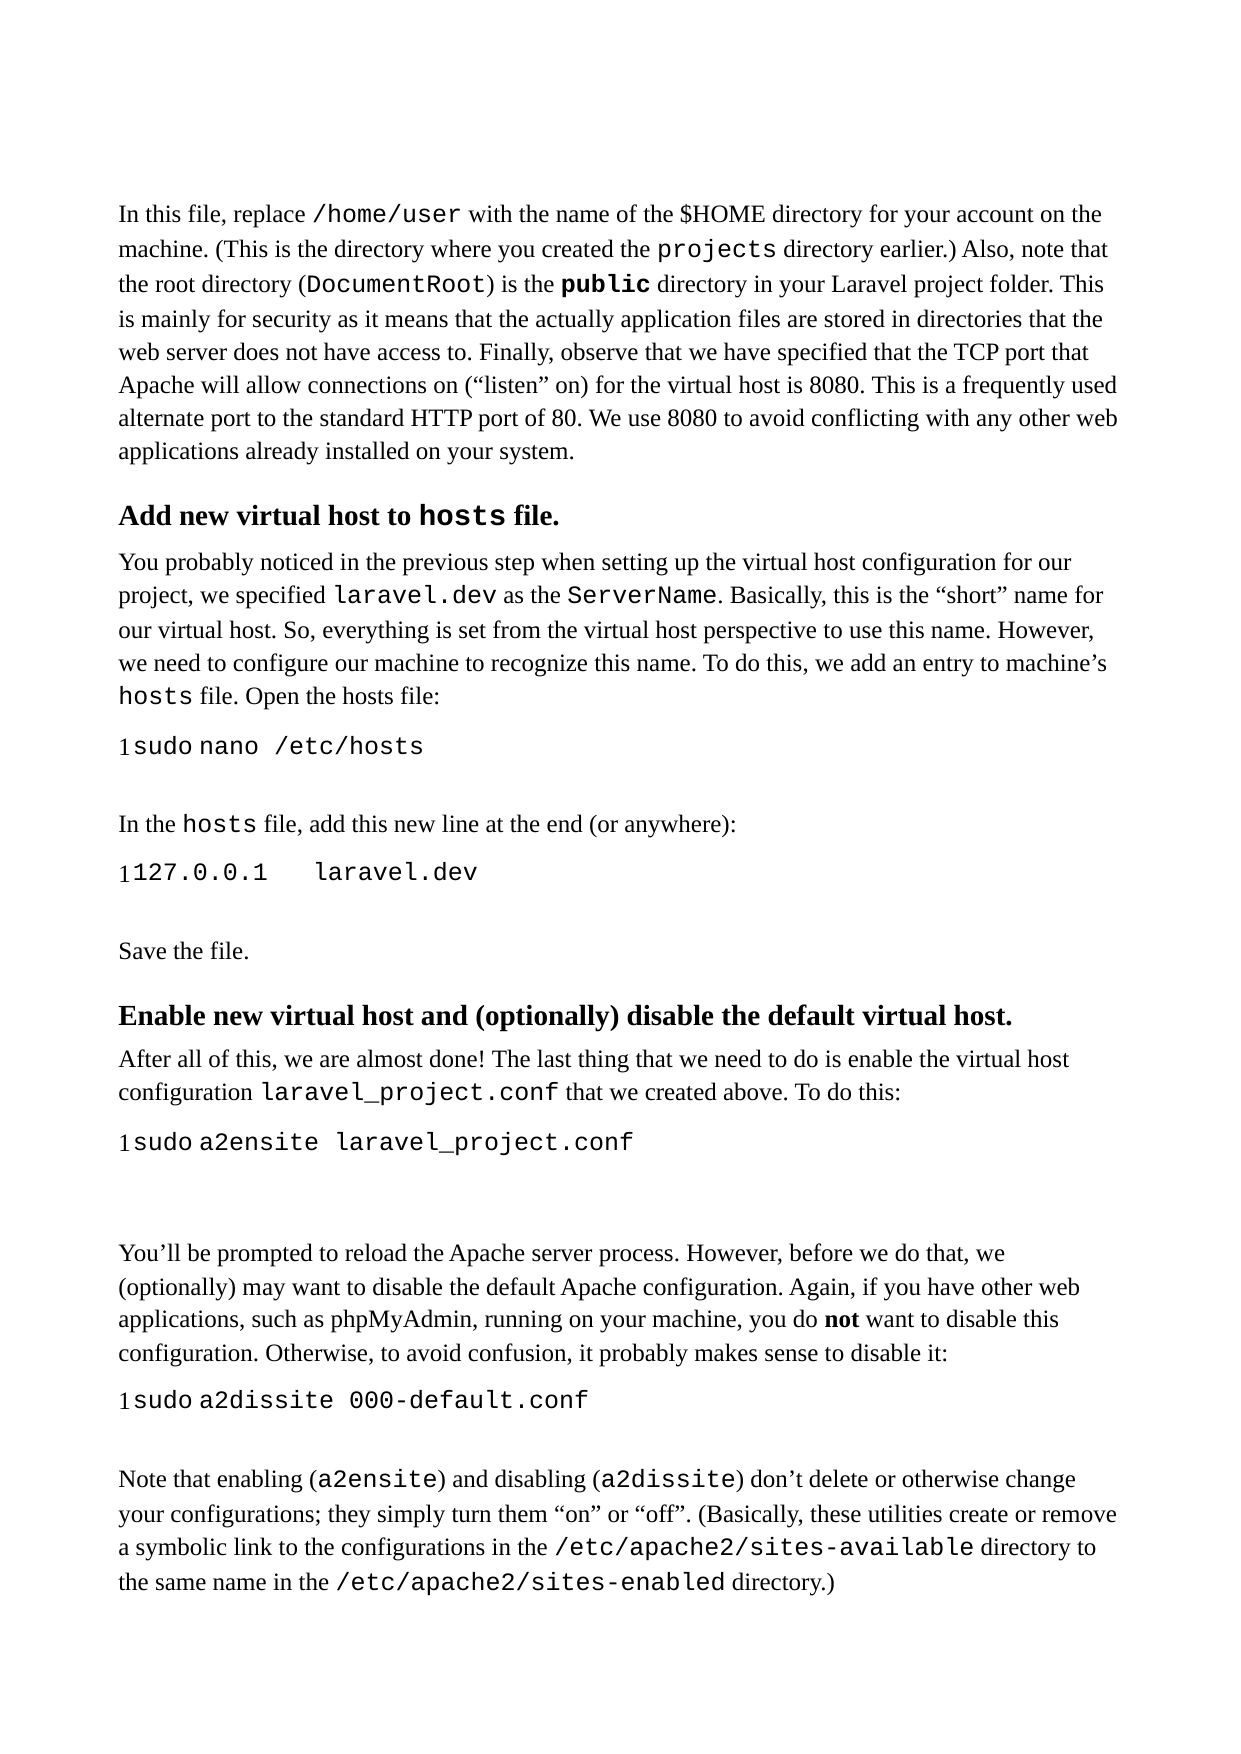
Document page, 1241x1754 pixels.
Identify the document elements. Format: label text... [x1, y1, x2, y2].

text In the hosts file, add this new line at the end (or anywhere): [118, 809, 1122, 840]
text Note that enabling (a2ensite) and disabling (a2dissite) don’t delete or otherwise change your configurations; they simply turn them “on” or “off”. (Basically, these utilities create or remove a symbolic link to the configurations in the /etc/apache2/sites-available directory to the same name in the /etc/apache2/sites-enabled directory.) [118, 1464, 1122, 1598]
text You probably noticed in the previous step when setting up the virtual host configuration for our project, we specified laravel.dev as the ServerName. Basically, this is the “short” name for our virtual host. So, everything is set from the virtual host perspective to use this name. However, we need to configure our machine to recognize this name. To do this, we add an entry to machine’s hosts file. Open the hosts file: [118, 547, 1122, 712]
subtitle Add new virtual host to hosts file. [118, 498, 1122, 534]
table_header 1 [118, 860, 133, 888]
subtitle Enable new virtual host and (optionally) disable the default virtual host. [118, 998, 1122, 1032]
text After all of this, we are almost done! The last thing that we need to do is enable the virtual host configuration laravel_project.conf that we created above. To do this: [118, 1044, 1122, 1108]
text Save the file. [118, 936, 1122, 964]
table_header sudo a2dissite 000-default.conf [133, 1385, 595, 1416]
table_header sudo a2ensite laravel_project.conf [133, 1127, 640, 1158]
table_header 127.0.0.1 laravel.dev [133, 860, 482, 888]
text You’ll be prompted to reload the Apache server process. However, before we do that, we (optionally) may want to disable the default Apache configuration. Again, if you have other web applications, such as phpMyAdmin, running on your machine, you do not want to disable this configuration. Otherwise, to avoid confusion, it probably makes sense to disable it: [118, 1206, 1212, 1366]
table_header 1 [118, 731, 133, 762]
table_header 1 [118, 1385, 133, 1416]
table_header 1 [118, 1127, 133, 1158]
table_header sudo nano /etc/hosts [133, 731, 430, 762]
text In this file, replace /home/user with the name of the $HOME directory for your account on the machine. (This is the directory where you created the projects directory earlier.) Also, note that the root directory (DocumentRoot) is the public directory in your Laravel project folder. This is mainly for security as it means that the actually application files are stored in directories that the web server does not have access to. Finally, observe that we have specified that the TCP port that Apache will allow connections on (“listen” on) for the virtual host is 8080. This is a frequently used alternate port to the standard HTTP port of 80. We use 8080 to avoid conflicting with any other web applications already installed on your system. [118, 166, 1212, 465]
